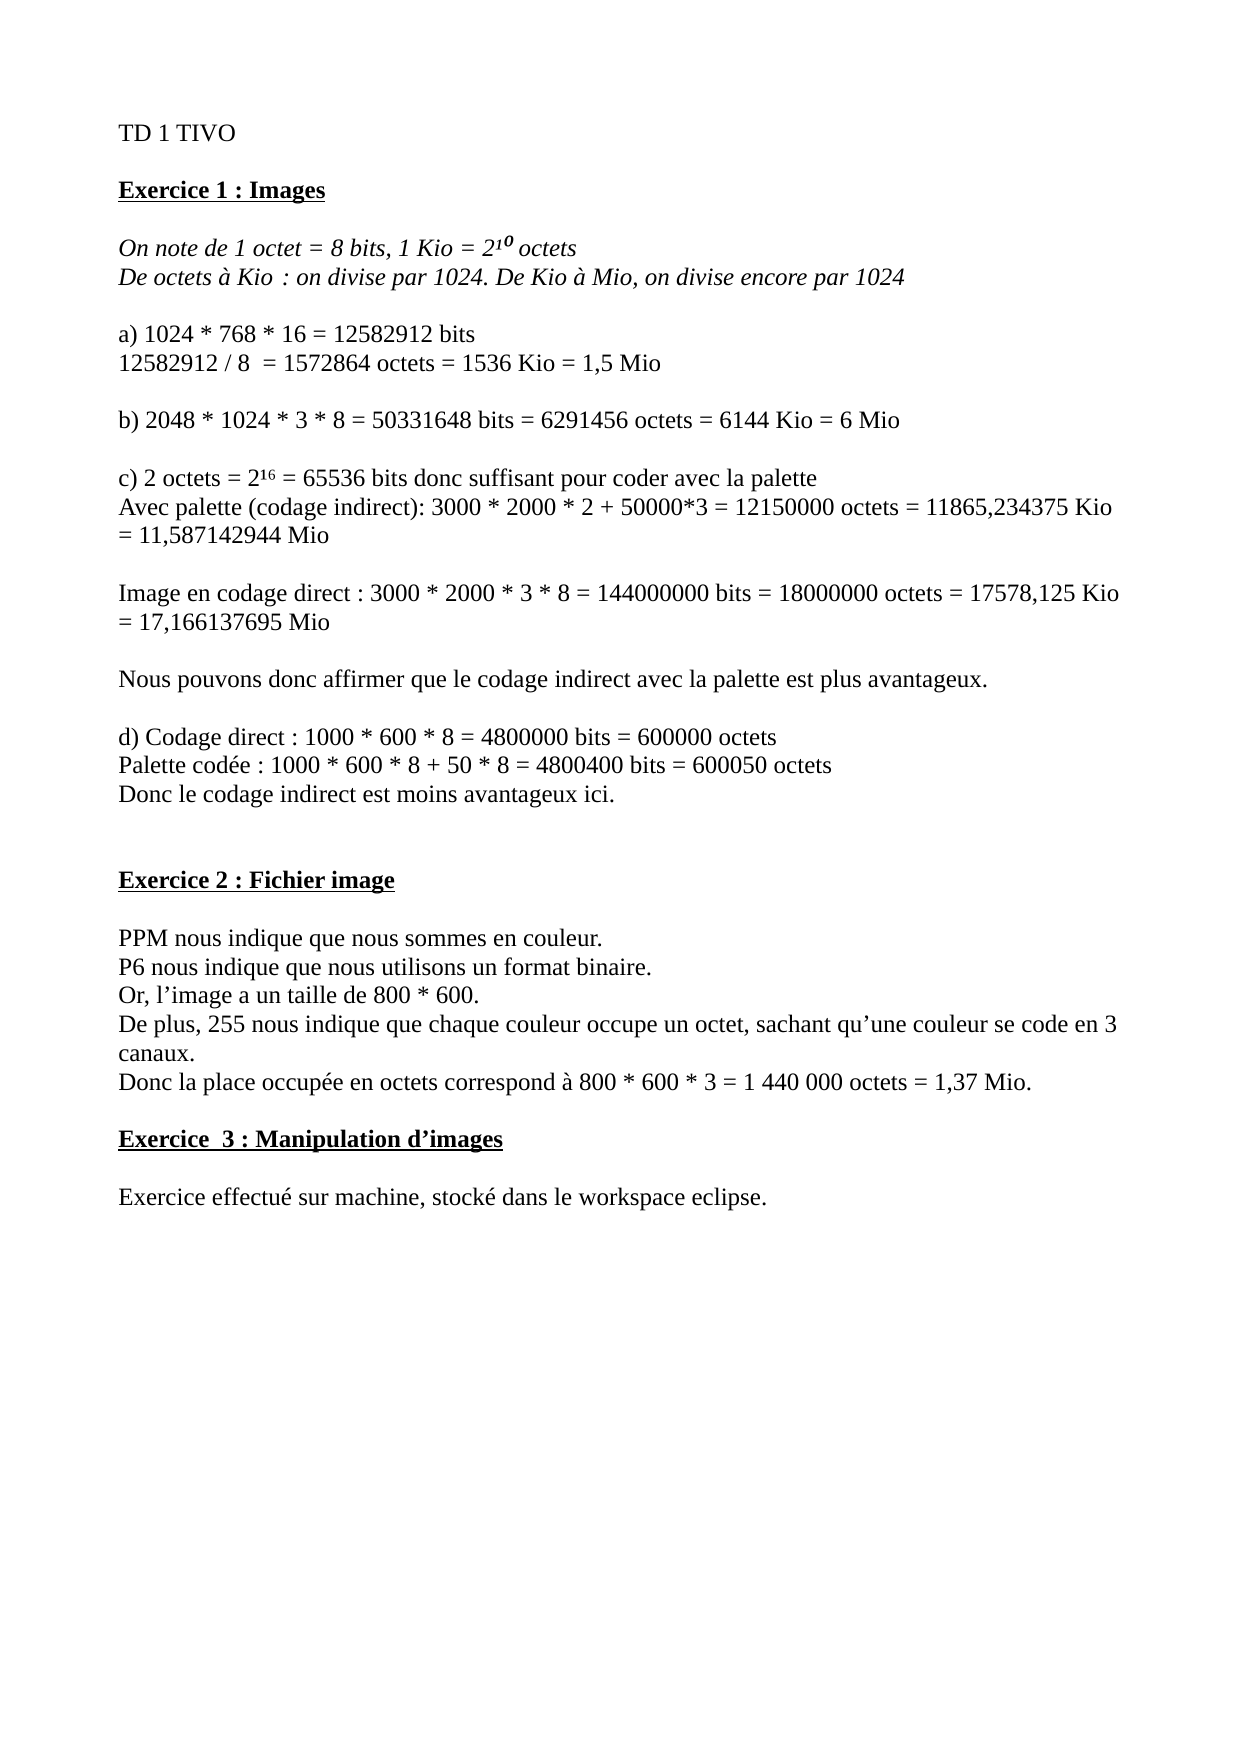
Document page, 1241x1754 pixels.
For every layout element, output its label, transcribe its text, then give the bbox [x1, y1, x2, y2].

text On note de 1 octet = 8 bits, 1 Kio = 2¹⁰ octets [118, 233, 1122, 262]
text Donc la place occupée en octets correspond à 800 * 600 * 3 = 1 440 000 octets = 1,37 Mio. [118, 1067, 1122, 1096]
text Exercice 2 : Fichier image [118, 866, 1122, 894]
text Exercice 1 : Images [118, 176, 1122, 204]
text P6 nous indique que nous utilisons un format binaire. [118, 952, 1122, 981]
text Exercice effectué sur machine, stocké dans le workspace eclipse. [118, 1182, 1122, 1211]
text Image en codage direct : 3000 * 2000 * 3 * 8 = 144000000 bits = 18000000 octets = 17578,125 Kio = 17,166137695 Mio [118, 578, 1122, 636]
text a) 1024 * 768 * 16 = 12582912 bits [118, 319, 1122, 348]
text Exercice 3 : Manipulation d’images [118, 1124, 1122, 1153]
text b) 2048 * 1024 * 3 * 8 = 50331648 bits = 6291456 octets = 6144 Kio = 6 Mio [118, 406, 1122, 434]
text Nous pouvons donc affirmer que le codage indirect avec la palette est plus avantageux. [118, 664, 1122, 693]
text PPM nous indique que nous sommes en couleur. [118, 923, 1122, 952]
text c) 2 octets = 2¹⁶ = 65536 bits donc suffisant pour coder avec la palette [118, 463, 1122, 492]
text De plus, 255 nous indique que chaque couleur occupe un octet, sachant qu’une couleur se code en 3 canaux. [118, 1009, 1122, 1067]
text d) Codage direct : 1000 * 600 * 8 = 4800000 bits = 600000 octets [118, 722, 1122, 751]
text De octets à Kio : on divise par 1024. De Kio à Mio, on divise encore par 1024 [118, 262, 1122, 291]
text 12582912 / 8 = 1572864 octets = 1536 Kio = 1,5 Mio [118, 348, 1122, 377]
text TD 1 TIVO [118, 118, 1122, 147]
text Avec palette (codage indirect): 3000 * 2000 * 2 + 50000*3 = 12150000 octets = 11865,234375 Kio = 11,587142944 Mio [118, 492, 1122, 549]
text Or, l’image a un taille de 800 * 600. [118, 981, 1122, 1009]
text Donc le codage indirect est moins avantageux ici. [118, 779, 1122, 808]
text Palette codée : 1000 * 600 * 8 + 50 * 8 = 4800400 bits = 600050 octets [118, 751, 1122, 779]
